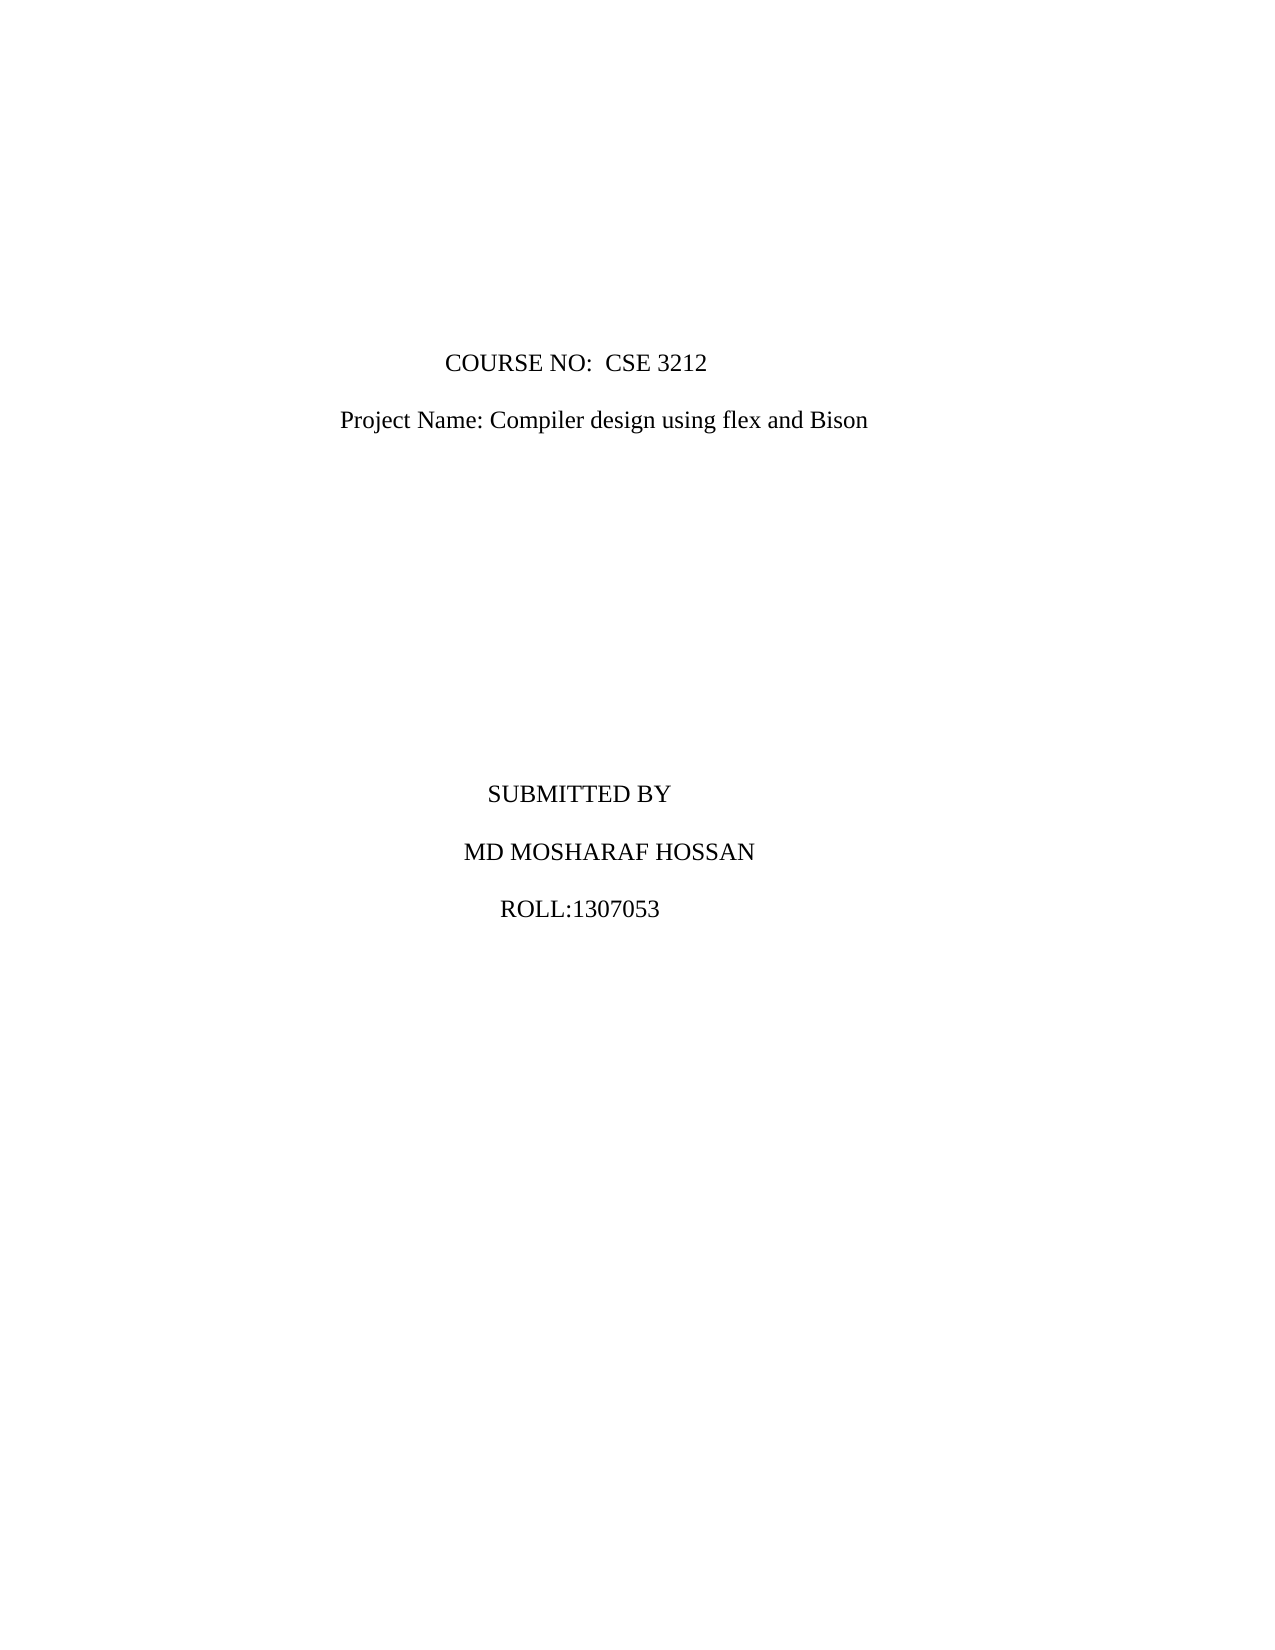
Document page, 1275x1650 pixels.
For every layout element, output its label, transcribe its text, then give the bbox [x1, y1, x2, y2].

text MD MOSHARAF HOSSAN [118, 837, 1157, 866]
text Project Name: Compiler design using flex and Bison [118, 406, 1157, 434]
text COURSE NO: CSE 3212 [118, 348, 1157, 377]
text ROLL:1307053 [118, 894, 1157, 923]
text SUBMITTED BY [118, 779, 1157, 808]
